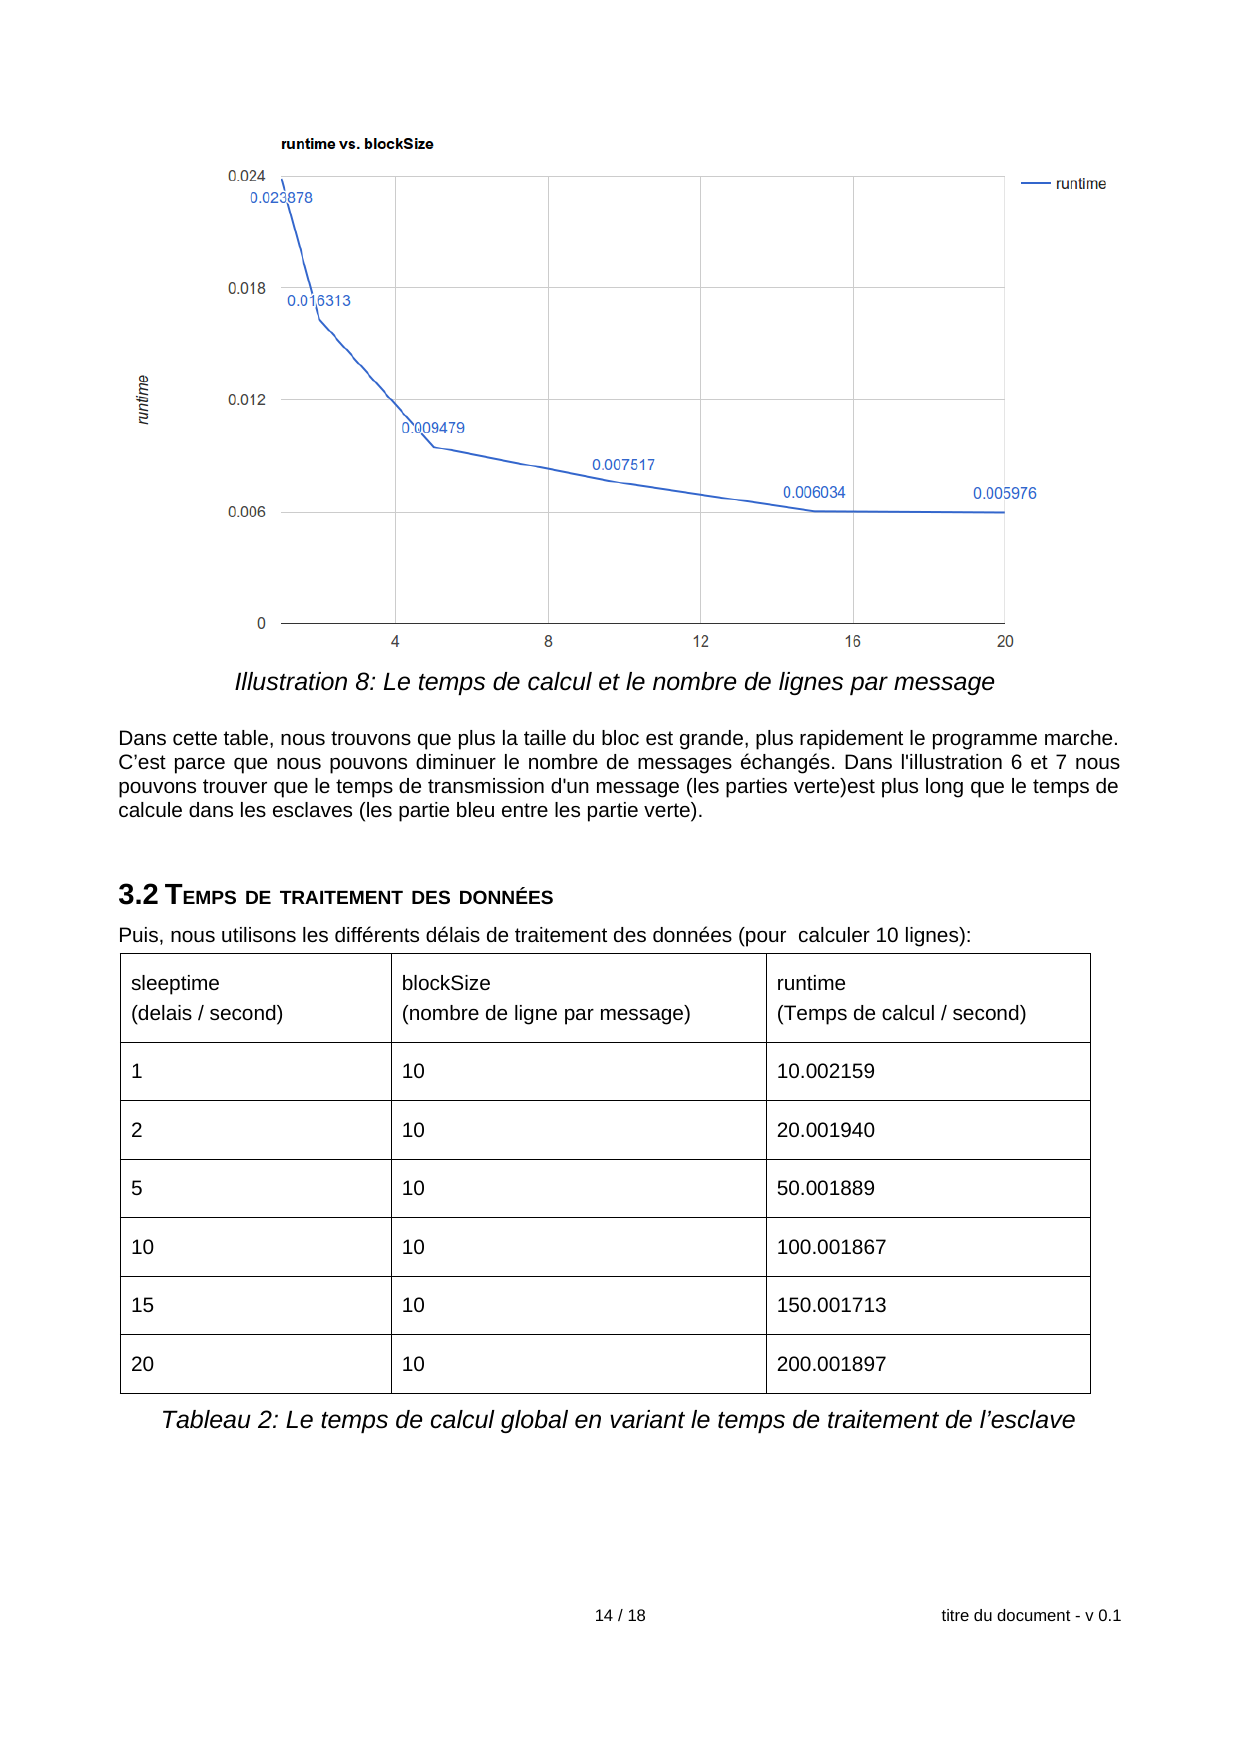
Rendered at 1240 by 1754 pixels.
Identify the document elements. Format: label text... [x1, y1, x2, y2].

table_cell 10 [392, 1277, 766, 1334]
table_cell 20 [121, 1335, 391, 1393]
text Puis, nous utilisons les différents délais de traitement des données (pour calculer 10 lignes): [118, 923, 1121, 947]
table_cell 15 [121, 1277, 391, 1334]
table_header runtime (Temps de calcul / second) [767, 954, 1090, 1042]
table_cell 20.001940 [767, 1101, 1090, 1159]
table_cell 100.001867 [767, 1218, 1090, 1276]
table_header sleeptime (delais / second) [121, 954, 391, 1042]
table_cell 10 [392, 1043, 766, 1100]
table_cell 150.001713 [767, 1277, 1090, 1334]
table_cell 10.002159 [767, 1043, 1090, 1100]
table_cell 1 [121, 1043, 391, 1100]
table_cell 10 [392, 1335, 766, 1393]
table_cell 10 [392, 1101, 766, 1159]
text Dans cette table, nous trouvons que plus la taille du bloc est grande, plus rapidement le programme marche. C’est parce que nous pouvons diminuer le nombre de messages échangés. Dans l'illustration 6 et 7 nous pouvons trouver que le temps de transmission d'un message (les parties verte)est plus long que le temps de calcule dans les esclaves (les partie bleu entre les partie verte). [118, 726, 1121, 822]
text Illustration 8: Le temps de calcul et le nombre de lignes par message [118, 667, 1121, 696]
picture [118, 130, 1122, 667]
table_cell 200.001897 [767, 1335, 1090, 1393]
table_cell 5 [121, 1160, 391, 1217]
table_cell 10 [392, 1218, 766, 1276]
text Tableau 2: Le temps de calcul global en variant le temps de traitement de l’esclave [118, 1405, 1121, 1434]
table_cell 50.001889 [767, 1160, 1090, 1217]
table_cell 2 [121, 1101, 391, 1159]
table_cell 10 [121, 1218, 391, 1276]
table_cell 10 [392, 1160, 766, 1217]
table_header blockSize (nombre de ligne par message) [392, 954, 766, 1042]
subtitle Temps de traitement des données [118, 877, 1121, 911]
